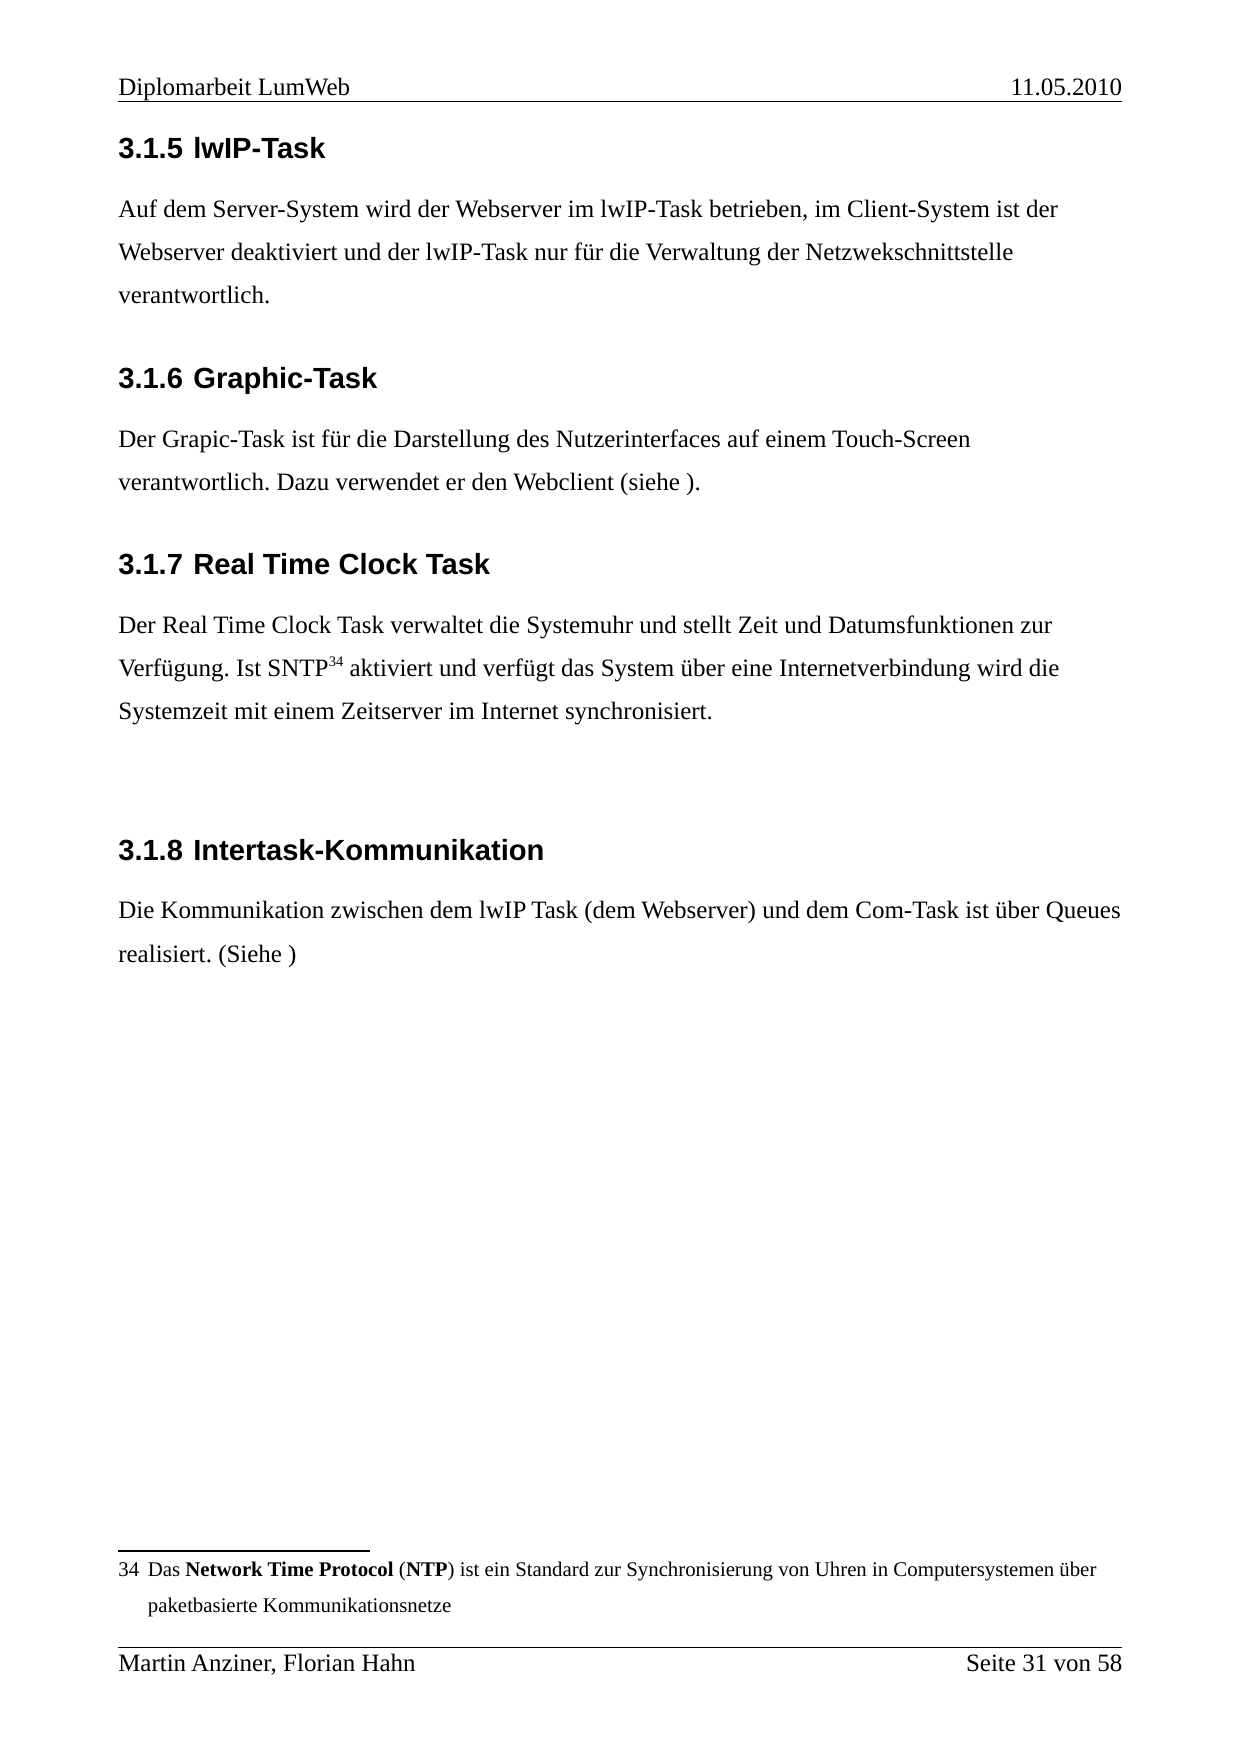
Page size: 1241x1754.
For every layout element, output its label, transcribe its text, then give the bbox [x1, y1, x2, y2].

text Der Real Time Clock Task verwaltet die Systemuhr und stellt Zeit und Datumsfunktionen zur Verfügung. Ist SNTP aktiviert und verfügt das System über eine Internetverbindung wird die Systemzeit mit einem Zeitserver im Internet synchronisiert. [118, 610, 1122, 725]
subtitle lwIP-Task [118, 131, 1122, 165]
text Der Grapic-Task ist für die Darstellung des Nutzerinterfaces auf einem Touch-Screen verantwortlich. Dazu verwendet er den Webclient (siehe ). [118, 424, 1122, 496]
text Die Kommunikation zwischen dem lwIP Task (dem Webserver) und dem Com-Task ist über Queues realisiert. (Siehe ) [118, 896, 1122, 967]
text Das Network Time Protocol (NTP) ist ein Standard zur Synchronisierung von Uhren in Computersystemen über paketbasierte Kommunikationsnetze [118, 1557, 1122, 1617]
subtitle Real Time Clock Task [118, 547, 1122, 581]
subtitle Intertask-Kommunikation [118, 833, 1122, 866]
subtitle Graphic-Task [118, 361, 1122, 394]
text Auf dem Server-System wird der Webserver im lwIP-Task betrieben, im Client-System ist der Webserver deaktiviert und der lwIP-Task nur für die Verwaltung der Netzwekschnittstelle verantwortlich. [118, 194, 1122, 309]
